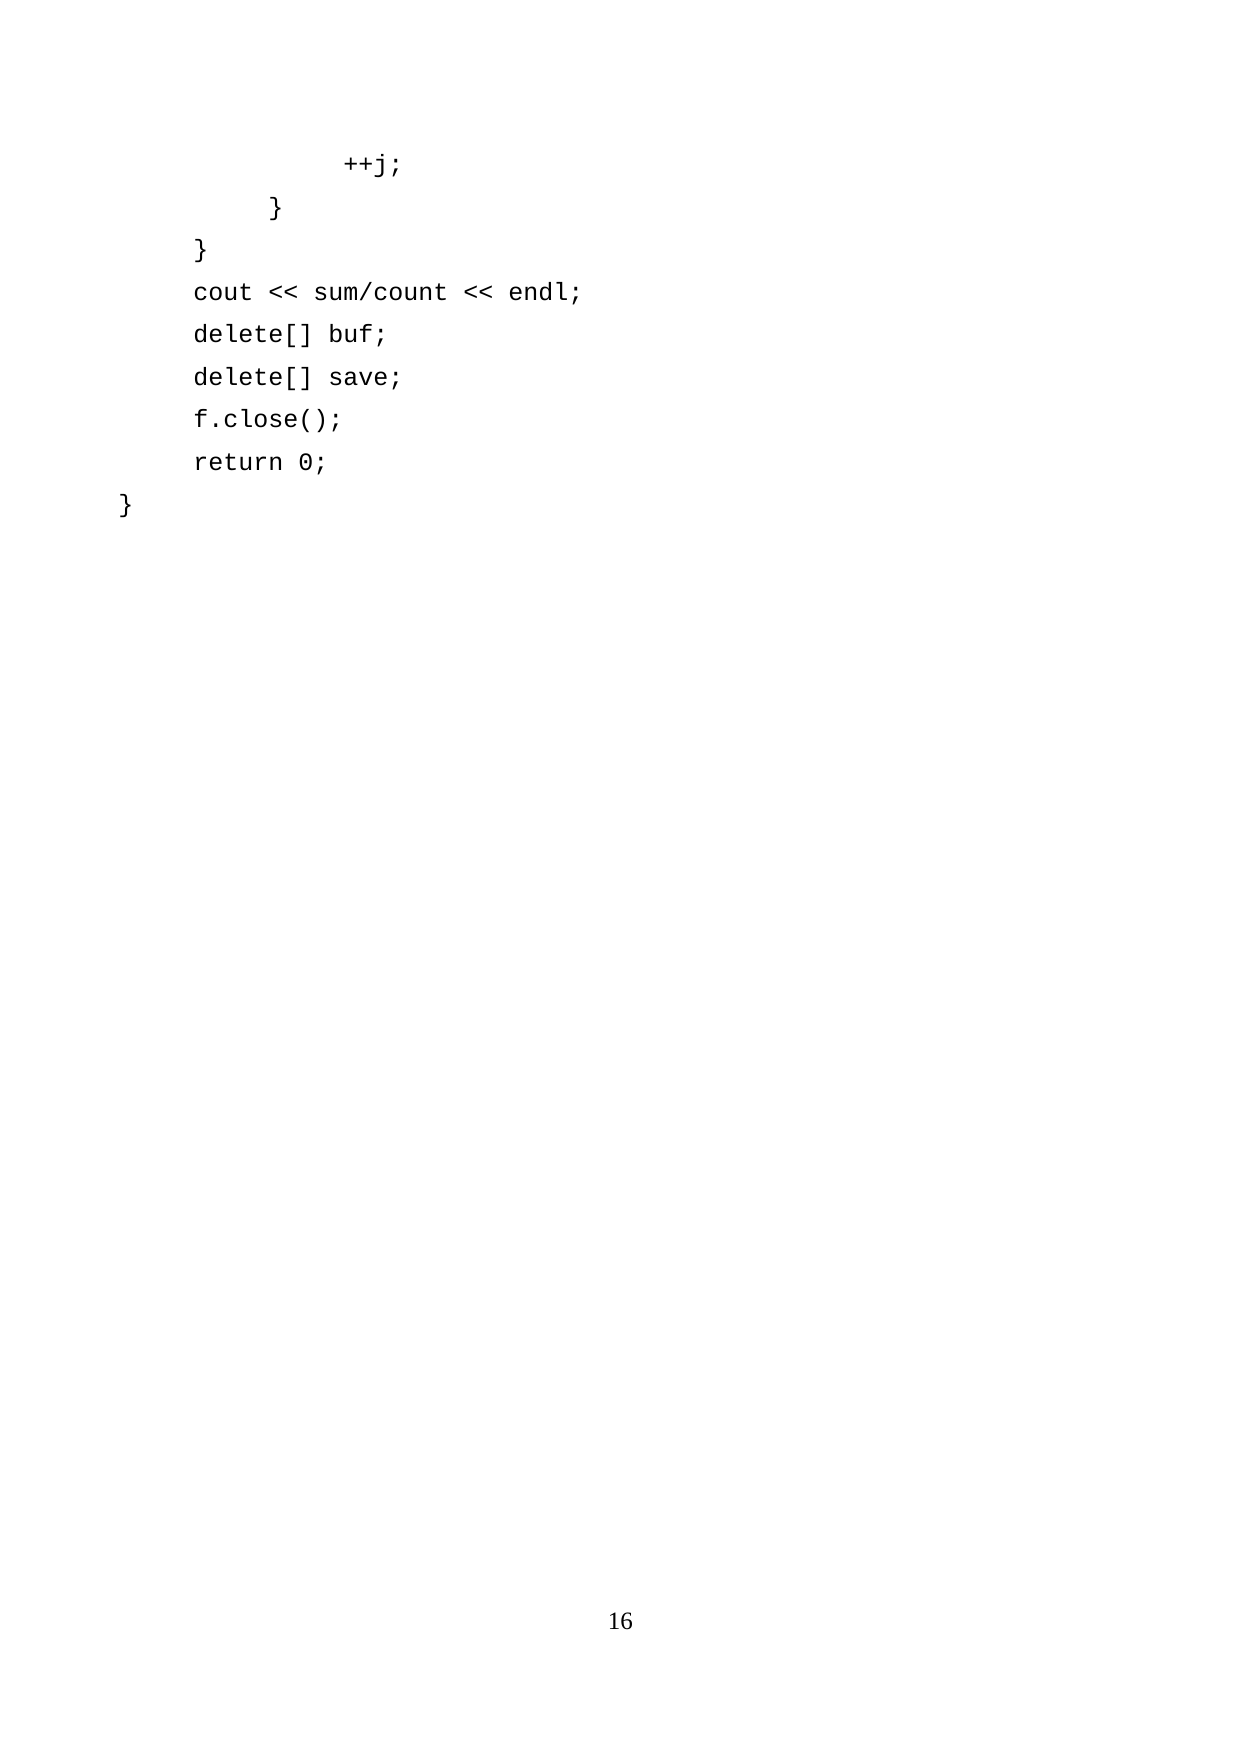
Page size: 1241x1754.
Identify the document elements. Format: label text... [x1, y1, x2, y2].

text } [118, 237, 1122, 265]
text f.close(); [118, 407, 1122, 435]
text } [118, 492, 1122, 520]
text delete[] save; [118, 364, 1122, 392]
text cout << sum/count << endl; [118, 279, 1122, 307]
text ++j; [118, 152, 1122, 180]
text return 0; [118, 449, 1122, 477]
text delete[] buf; [118, 322, 1122, 350]
text } [118, 194, 1122, 222]
